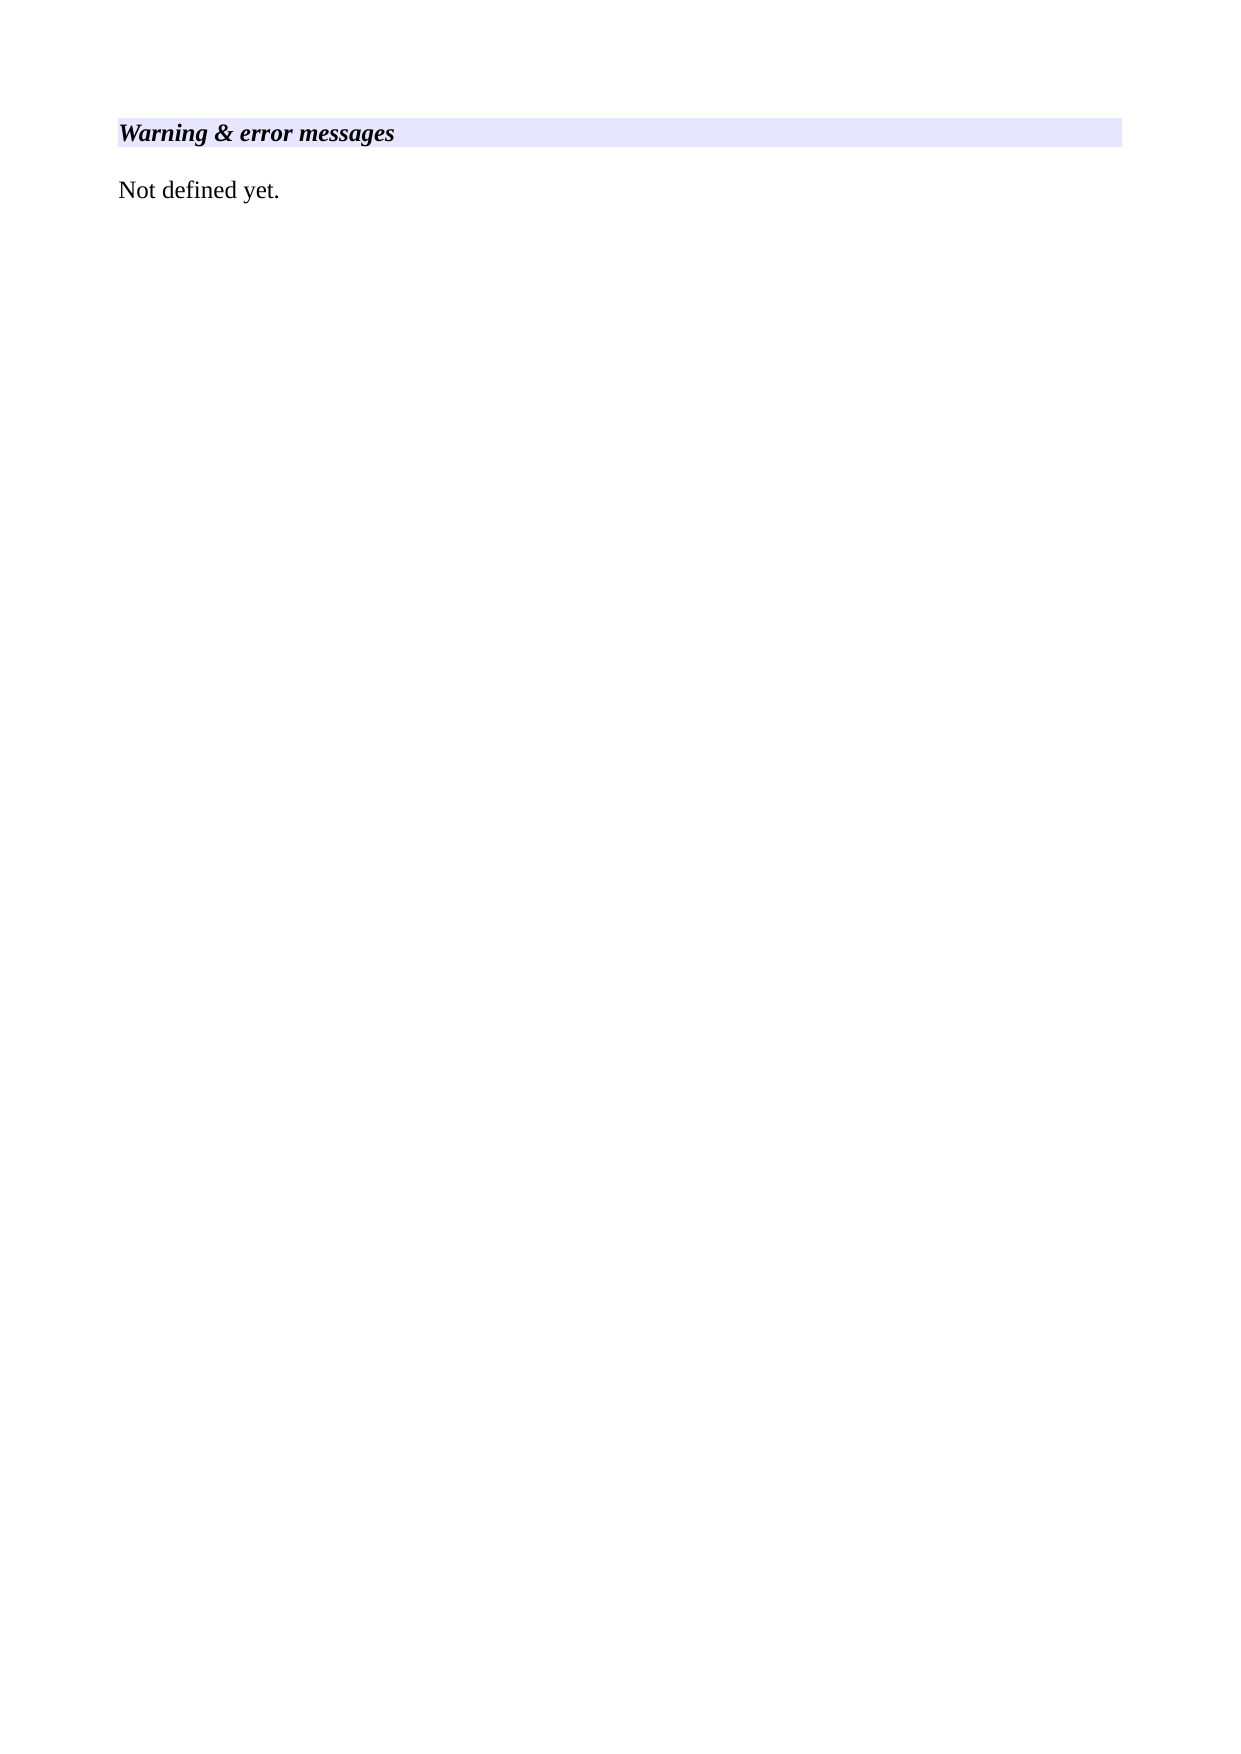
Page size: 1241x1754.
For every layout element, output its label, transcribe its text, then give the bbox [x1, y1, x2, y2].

text Not defined yet. [118, 176, 1122, 204]
text Warning & error messages [118, 118, 1122, 147]
